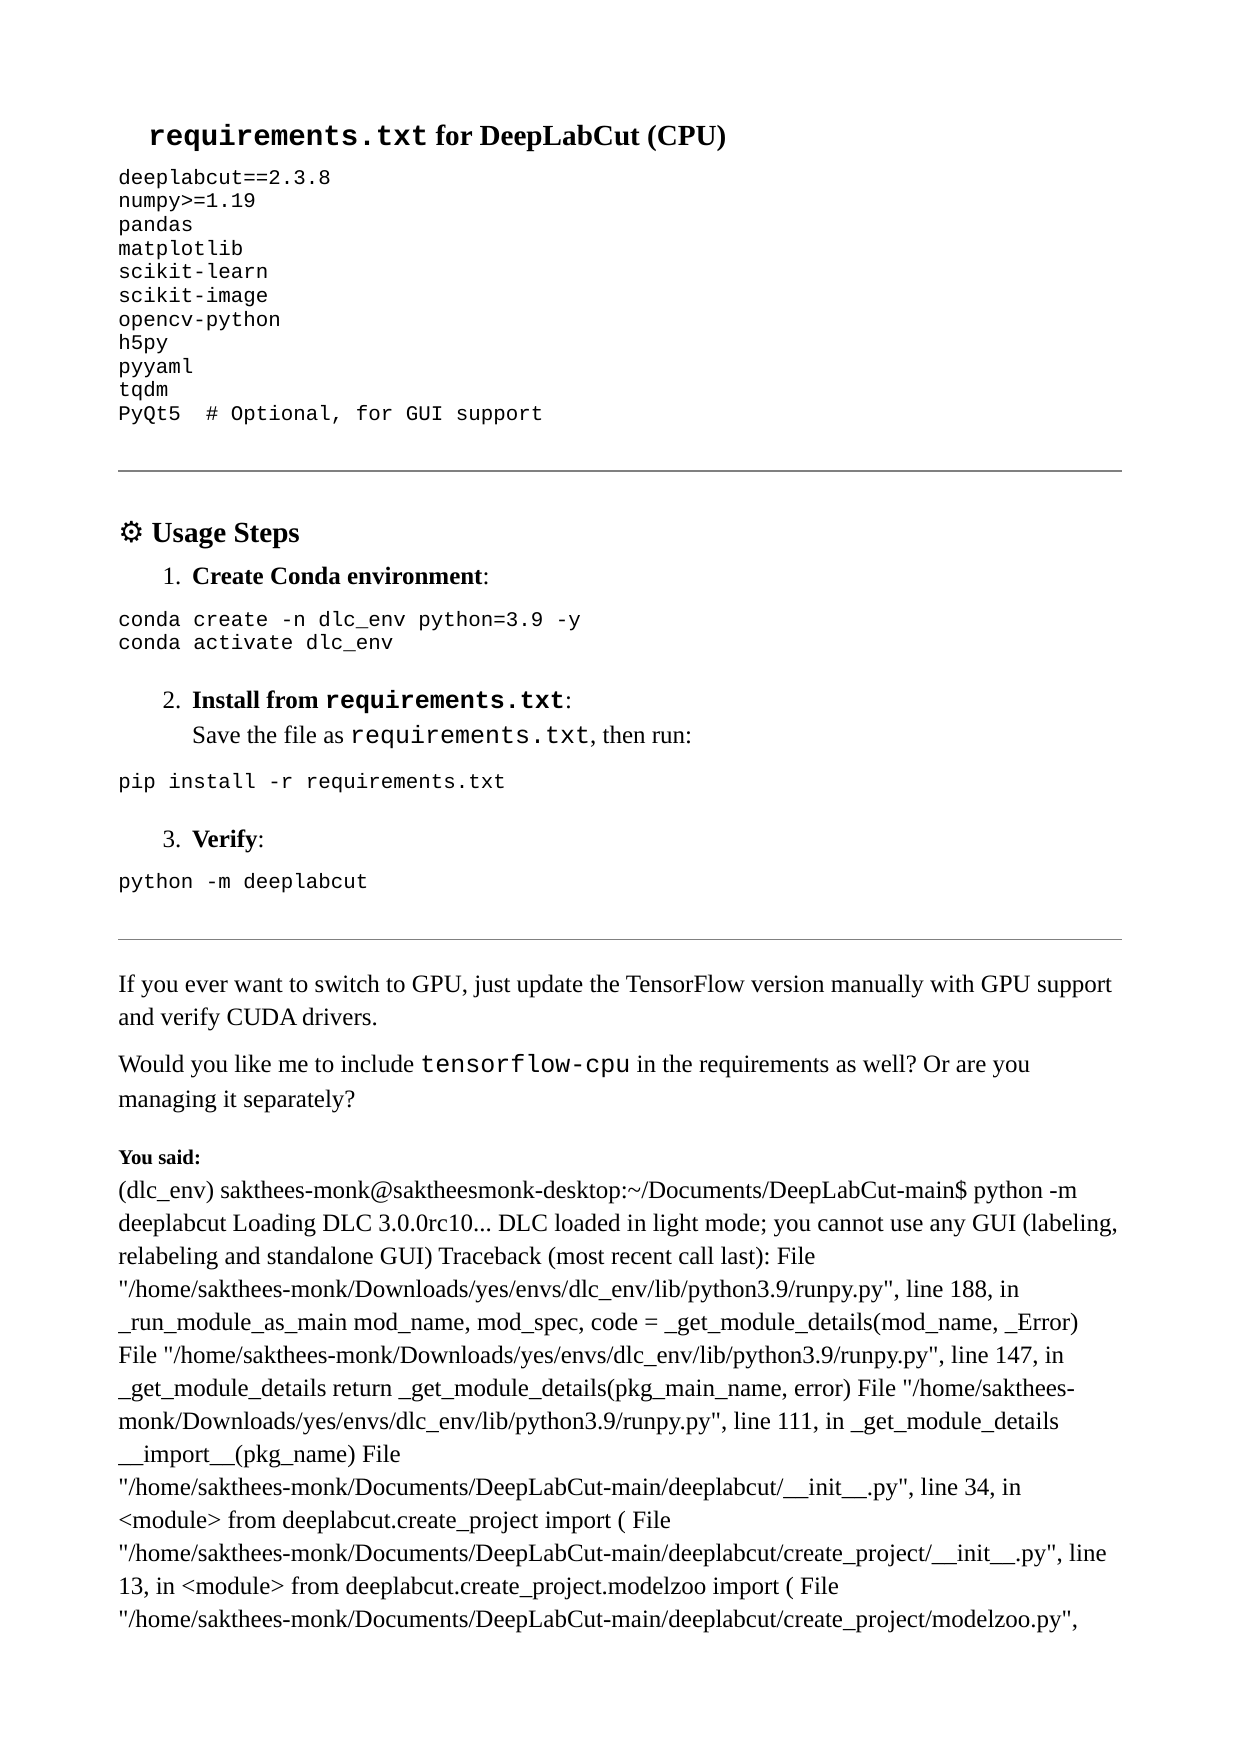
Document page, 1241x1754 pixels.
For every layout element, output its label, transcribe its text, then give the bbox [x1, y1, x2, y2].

text conda activate dlc_env [118, 632, 1122, 656]
subtitle You said: [118, 1144, 1122, 1169]
text opencv-python [118, 308, 1122, 332]
text scikit-learn [118, 261, 1122, 285]
list Verify: [162, 824, 1122, 852]
subtitle ⚙️ Usage Steps [118, 515, 1122, 549]
text Would you like me to include tensorflow-cpu in the requirements as well? Or are you managing it separately? [118, 1049, 1122, 1113]
text pandas [118, 214, 1122, 238]
text numpy>=1.19 [118, 190, 1122, 214]
list Create Conda environment: [162, 561, 1122, 590]
text tqdm [118, 379, 1122, 403]
text h5py [118, 332, 1122, 356]
text (dlc_env) sakthees-monk@saktheesmonk-desktop:~/Documents/DeepLabCut-main$ python -m deeplabcut Loading DLC 3.0.0rc10... DLC loaded in light mode; you cannot use any GUI (labeling, relabeling and standalone GUI) Traceback (most recent call last): File "/home/sakthees-monk/Downloads/yes/envs/dlc_env/lib/python3.9/runpy.py", line 188, in _run_module_as_main mod_name, mod_spec, code = _get_module_details(mod_name, _Error) File "/home/sakthees-monk/Downloads/yes/envs/dlc_env/lib/python3.9/runpy.py", line 147, in _get_module_details return _get_module_details(pkg_main_name, error) File "/home/sakthees-monk/Downloads/yes/envs/dlc_env/lib/python3.9/runpy.py", line 111, in _get_module_details __import__(pkg_name) File "/home/sakthees-monk/Documents/DeepLabCut-main/deeplabcut/__init__.py", line 34, in <module> from deeplabcut.create_project import ( File "/home/sakthees-monk/Documents/DeepLabCut-main/deeplabcut/create_project/__init__.py", line 13, in <module> from deeplabcut.create_project.modelzoo import ( File "/home/sakthees-monk/Documents/DeepLabCut-main/deeplabcut/create_project/modelzoo.py", [118, 1175, 1122, 1633]
text conda create -n dlc_env python=3.9 -y [118, 609, 1122, 632]
text python -m deeplabcut [118, 871, 1122, 895]
text PyQt5 # Optional, for GUI support [118, 403, 1122, 427]
text deeplabcut==2.3.8 [118, 167, 1122, 190]
text pyyaml [118, 356, 1122, 379]
text If you ever want to switch to GPU, just update the TensorFlow version manually with GPU support and verify CUDA drivers. [118, 969, 1122, 1031]
text scikit-image [118, 285, 1122, 308]
subtitle ✅ requirements.txt for DeepLabCut (CPU) [118, 118, 1122, 154]
list Install from requirements.txt: Save the file as requirements.txt, then run: [162, 686, 1122, 751]
text matplotlib [118, 238, 1122, 261]
text pip install -r requirements.txt [118, 771, 1122, 794]
